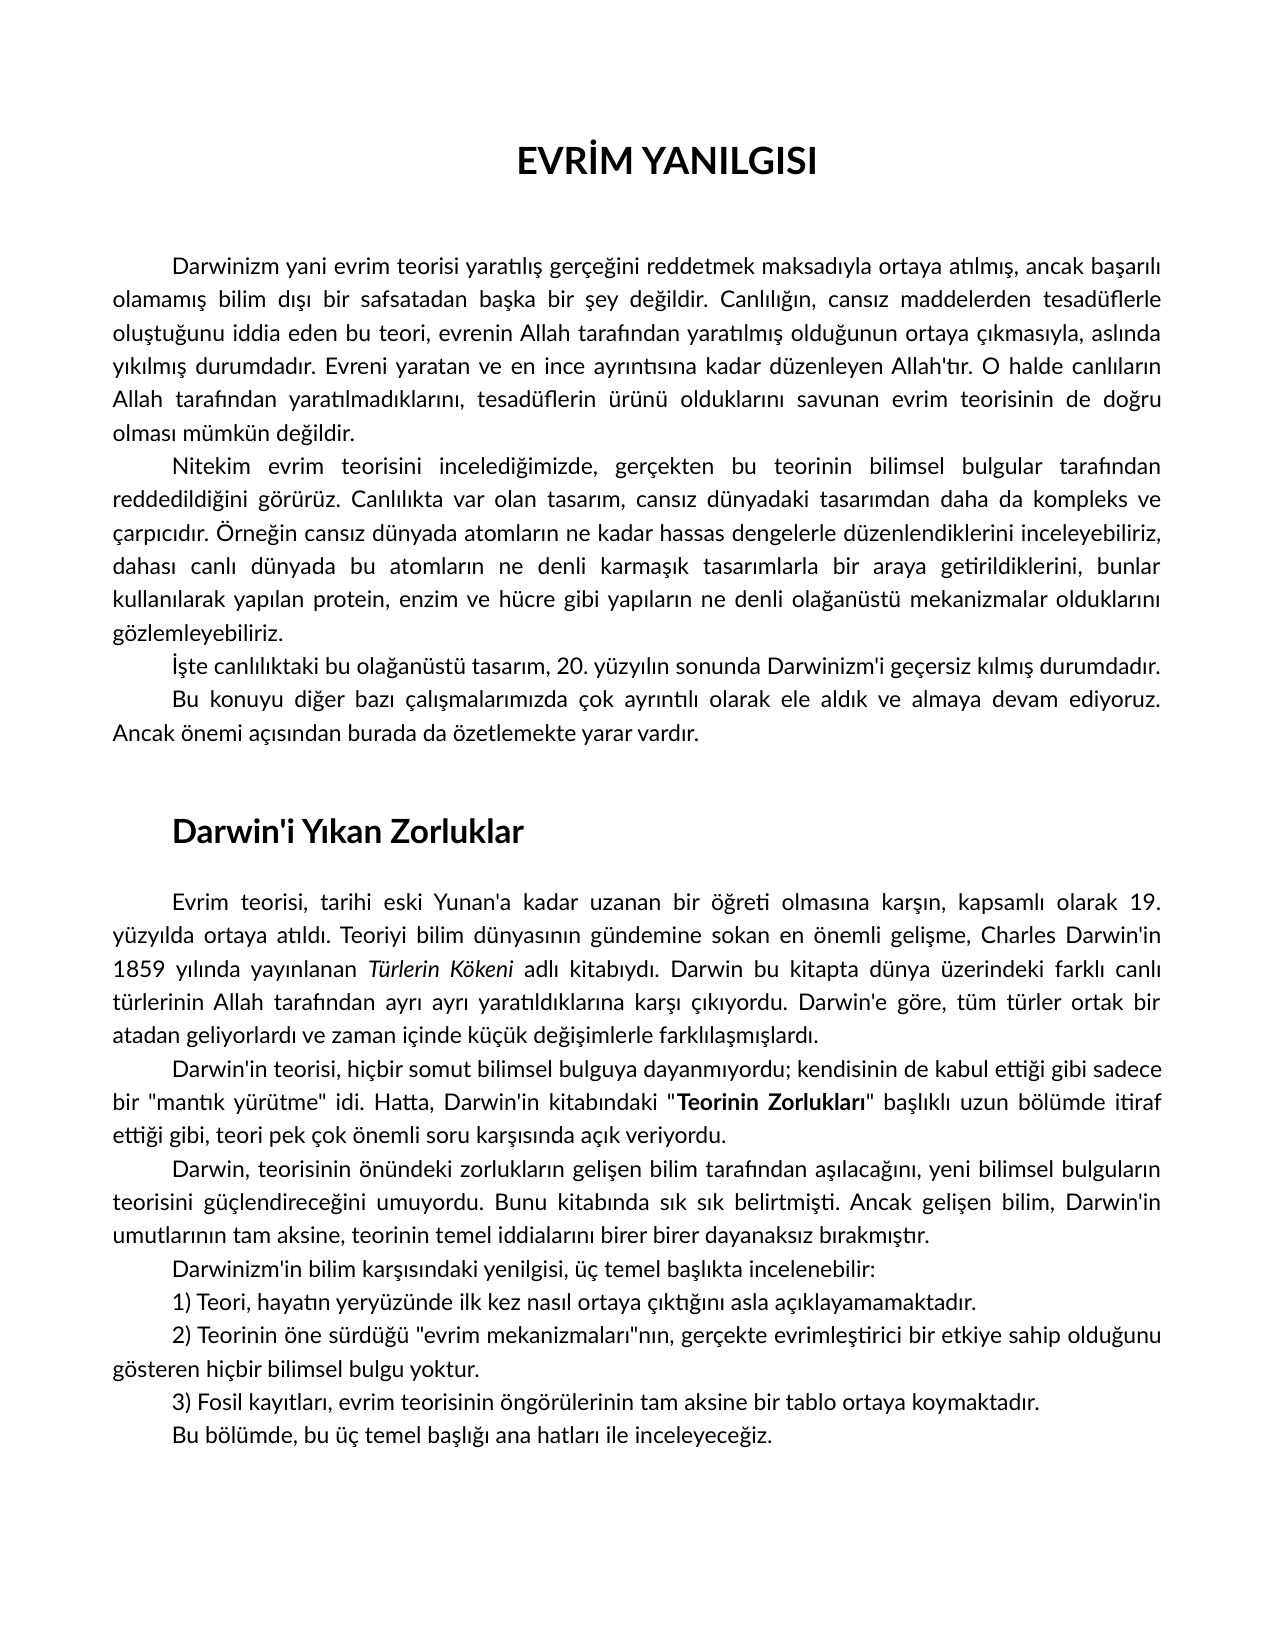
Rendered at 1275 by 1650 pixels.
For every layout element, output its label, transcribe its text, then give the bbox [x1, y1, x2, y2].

text Evrim teorisi, tarihi eski Yunan'a kadar uzanan bir öğreti olmasına karşın, kapsamlı olarak 19. yüzyılda ortaya atıldı. Teoriyi bilim dünyasının gündemine sokan en önemli gelişme, Charles Darwin'in 1859 yılında yayınlanan Türlerin Kökeni adlı kitabıydı. Darwin bu kitapta dünya üzerindeki farklı canlı türlerinin Allah tarafından ayrı ayrı yaratıldıklarına karşı çıkıyordu. Darwin'e göre, tüm türler ortak bir atadan geliyorlardı ve zaman içinde küçük değişimlerle farklılaşmışlardı. [112, 884, 1162, 1051]
text Darwinizm yani evrim teorisi yaratılış gerçeğini reddetmek maksadıyla ortaya atılmış, ancak başarılı olamamış bilim dışı bir safsatadan başka bir şey değildir. Canlılığın, cansız maddelerden tesadüflerle oluştuğunu iddia eden bu teori, evrenin Allah tarafından yaratılmış olduğunun ortaya çıkmasıyla, aslında yıkılmış durumdadır. Evreni yaratan ve en ince ayrıntısına kadar düzenleyen Allah'tır. O halde canlıların Allah tarafından yaratılmadıklarını, tesadüflerin ürünü olduklarını savunan evrim teorisinin de doğru olması mümkün değildir. [112, 248, 1162, 448]
text Darwin'in teorisi, hiçbir somut bilimsel bulguya dayanmıyordu; kendisinin de kabul ettiği gibi sadece bir "mantık yürütme" idi. Hatta, Darwin'in kitabındaki "Teorinin Zorlukları" başlıklı uzun bölümde itiraf ettiği gibi, teori pek çok önemli soru karşısında açık veriyordu. [112, 1051, 1162, 1151]
text Darwinizm'in bilim karşısındaki yenilgisi, üç temel başlıkta incelenebilir: [112, 1251, 1162, 1284]
text 2) Teorinin öne sürdüğü "evrim mekanizmaları"nın, gerçekte evrimleştirici bir etkiye sahip olduğunu gösteren hiçbir bilimsel bulgu yoktur. [112, 1317, 1162, 1384]
text Bu konuyu diğer bazı çalışmalarımızda çok ayrıntılı olarak ele aldık ve almaya devam ediyoruz. Ancak önemi açısından burada da özetlemekte yarar vardır. [112, 681, 1162, 748]
text Nitekim evrim teorisini incelediğimizde, gerçekten bu teorinin bilimsel bulgular tarafından reddedildiğini görürüz. Canlılıkta var olan tasarım, cansız dünyadaki tasarımdan daha da kompleks ve çarpıcıdır. Örneğin cansız dünyada atomların ne kadar hassas dengelerle düzenlendiklerini inceleyebiliriz, dahası canlı dünyada bu atomların ne denli karmaşık tasarımlarla bir araya getirildiklerini, bunlar kullanılarak yapılan protein, enzim ve hücre gibi yapıların ne denli olağanüstü mekanizmalar olduklarını gözlemleyebiliriz. [112, 448, 1162, 648]
text 3) Fosil kayıtları, evrim teorisinin öngörülerinin tam aksine bir tablo ortaya koymaktadır. [112, 1384, 1162, 1417]
text Darwin, teorisinin önündeki zorlukların gelişen bilim tarafından aşılacağını, yeni bilimsel bulguların teorisini güçlendireceğini umuyordu. Bunu kitabında sık sık belirtmişti. Ancak gelişen bilim, Darwin'in umutlarının tam aksine, teorinin temel iddialarını birer birer dayanaksız bırakmıştır. [112, 1151, 1162, 1251]
text 1) Teori, hayatın yeryüzünde ilk kez nasıl ortaya çıktığını asla açıklayamamaktadır. [112, 1284, 1162, 1317]
text İşte canlılıktaki bu olağanüstü tasarım, 20. yüzyılın sonunda Darwinizm'i geçersiz kılmış durumdadır. [112, 648, 1162, 681]
text EVRİM YANILGISI [112, 148, 1162, 181]
text Darwin'i Yıkan Zorluklar [112, 820, 1162, 849]
text Bu bölümde, bu üç temel başlığı ana hatları ile inceleyeceğiz. [112, 1417, 1162, 1451]
